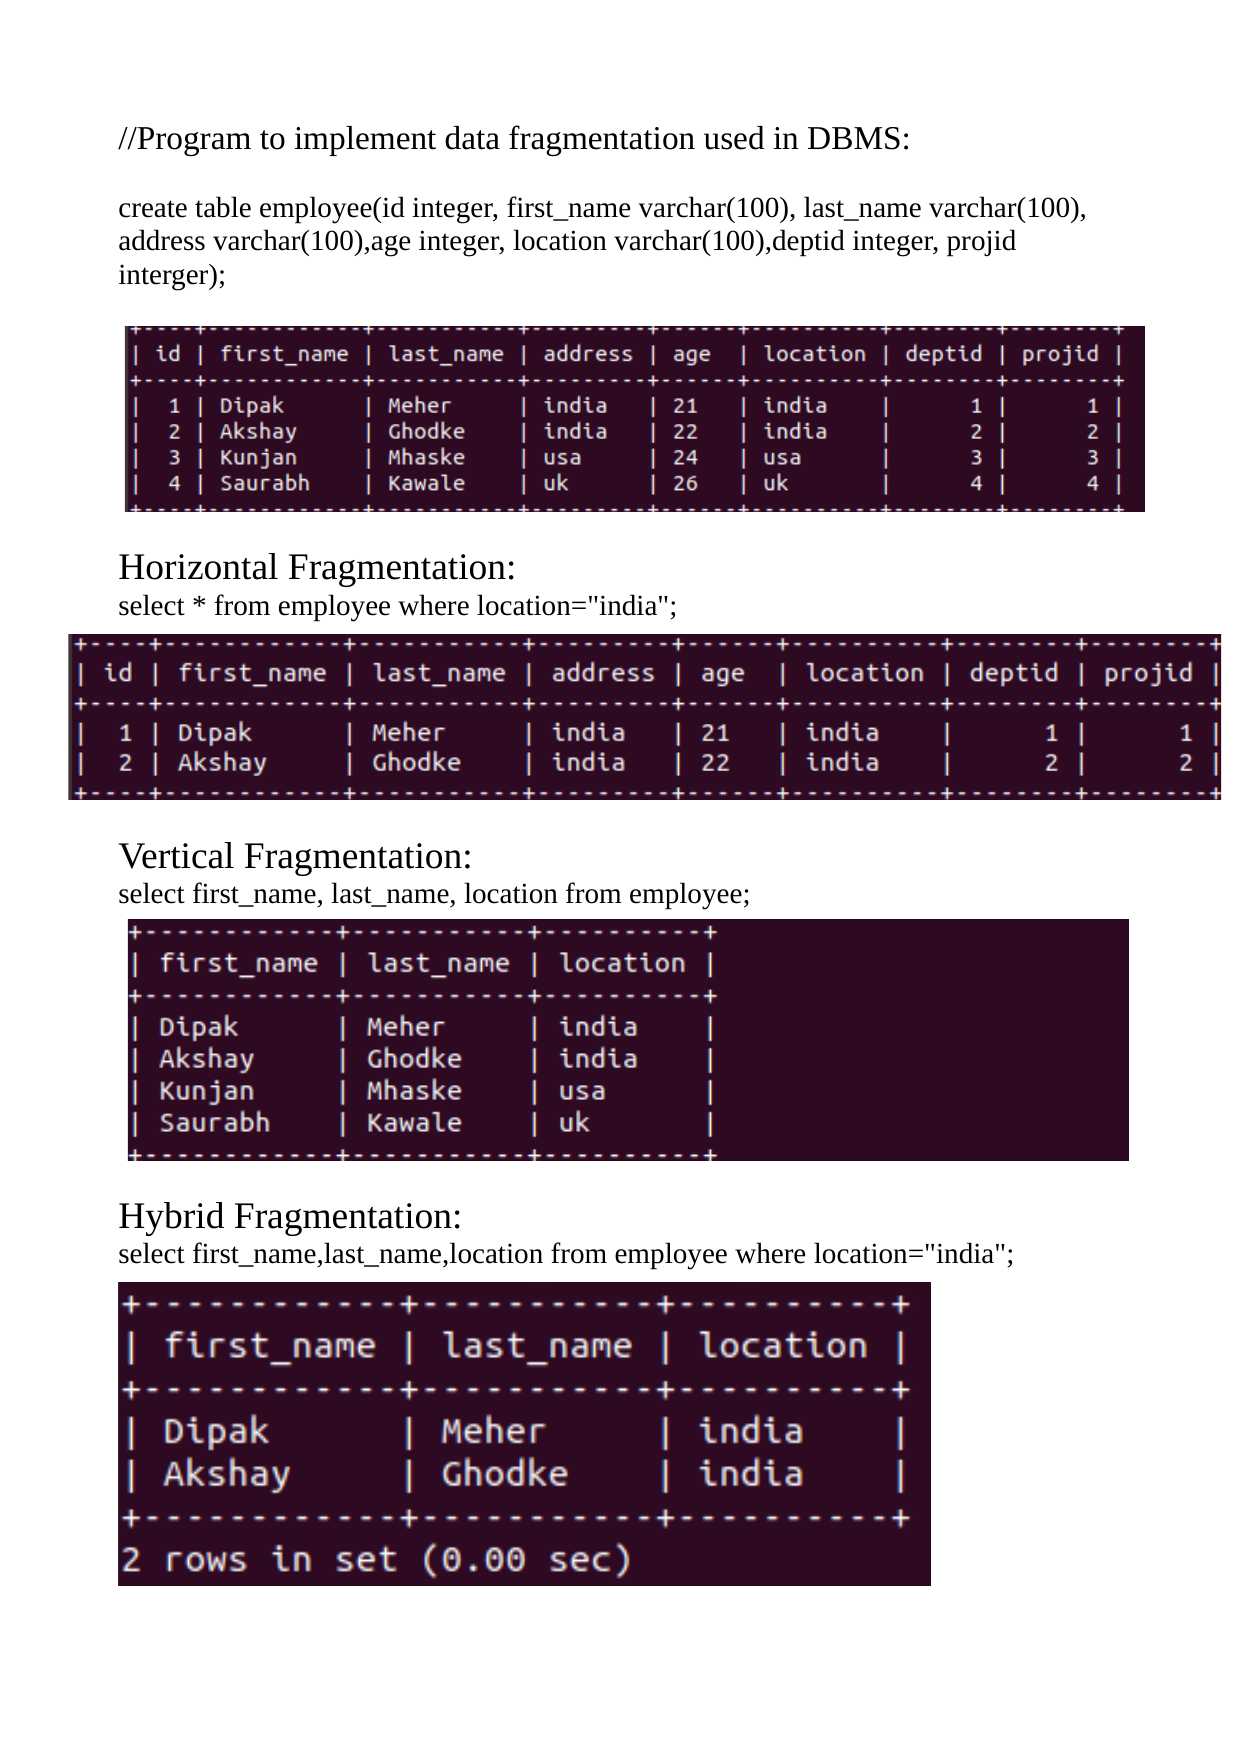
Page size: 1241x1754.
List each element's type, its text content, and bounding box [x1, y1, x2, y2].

picture [124, 416, 583, 512]
text select first_name,last_name,location from employee where location="india"; [118, 1237, 1122, 1270]
text Hybrid Fragmentation: [118, 1193, 1122, 1237]
text Vertical Fragmentation: [118, 833, 1122, 876]
picture [118, 1497, 224, 1586]
text select first_name, last_name, location from employee; [118, 876, 1122, 910]
text Horizontal Fragmentation: [118, 545, 1122, 588]
picture [127, 1034, 363, 1161]
text select * from employee where location="india"; [118, 588, 1122, 621]
text create table employee(id integer, first_name varchar(100), last_name varchar(100), address varchar(100),age integer, location varchar(100),deptid integer, projid interger); [118, 190, 1122, 291]
text //Program to implement data fragmentation used in DBMS: [118, 118, 1122, 156]
picture [68, 734, 536, 800]
